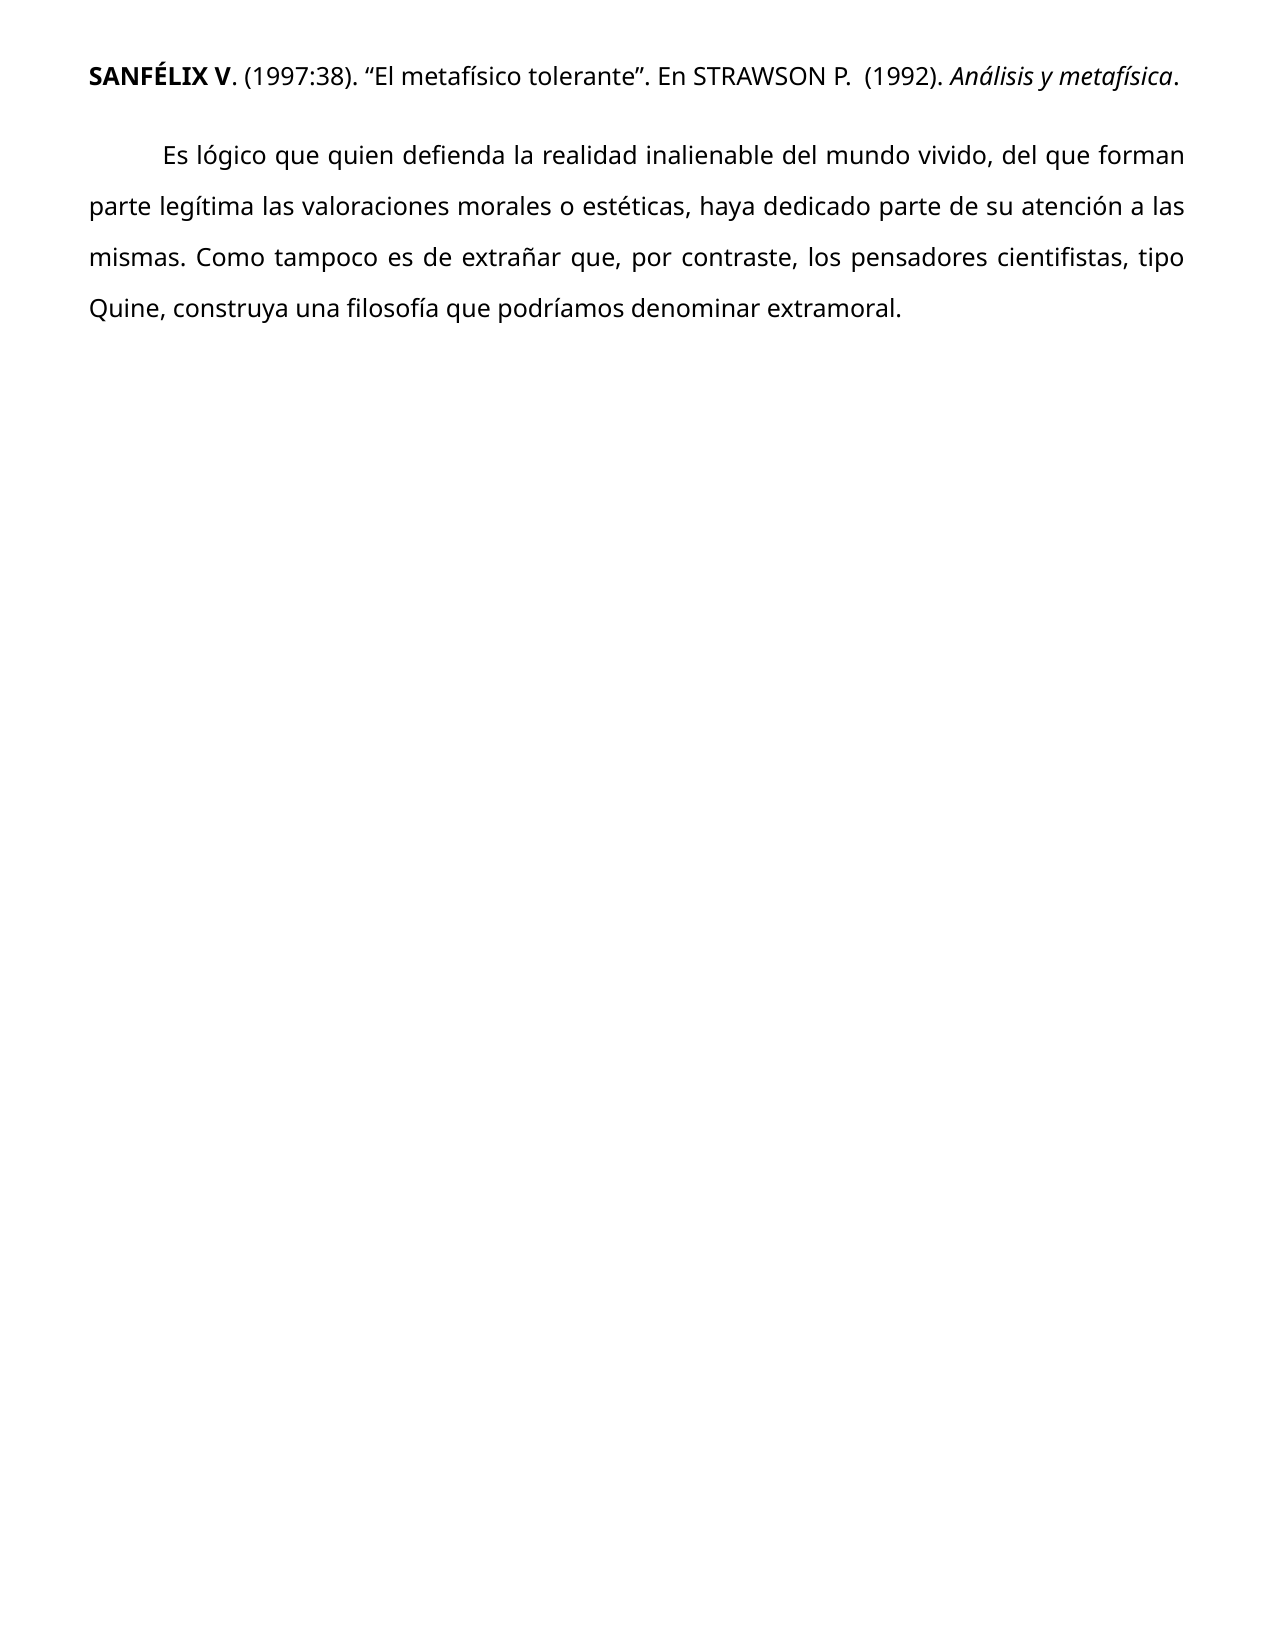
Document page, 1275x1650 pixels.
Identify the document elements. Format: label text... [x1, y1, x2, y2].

text Es lógico que quien defienda la realidad inalienable del mundo vivido, del que forman parte legítima las valoraciones morales o estéticas, haya dedicado parte de su atención a las mismas. Como tampoco es de extrañar que, por contraste, los pensadores cientifistas, tipo Quine, construya una filosofía que podríamos denominar extramoral. [88, 137, 1186, 324]
text SANFÉLIX V. (1997:38). “El metafísico tolerante”. En STRAWSON P. (1992). Análisis y metafísica. [88, 59, 1186, 93]
